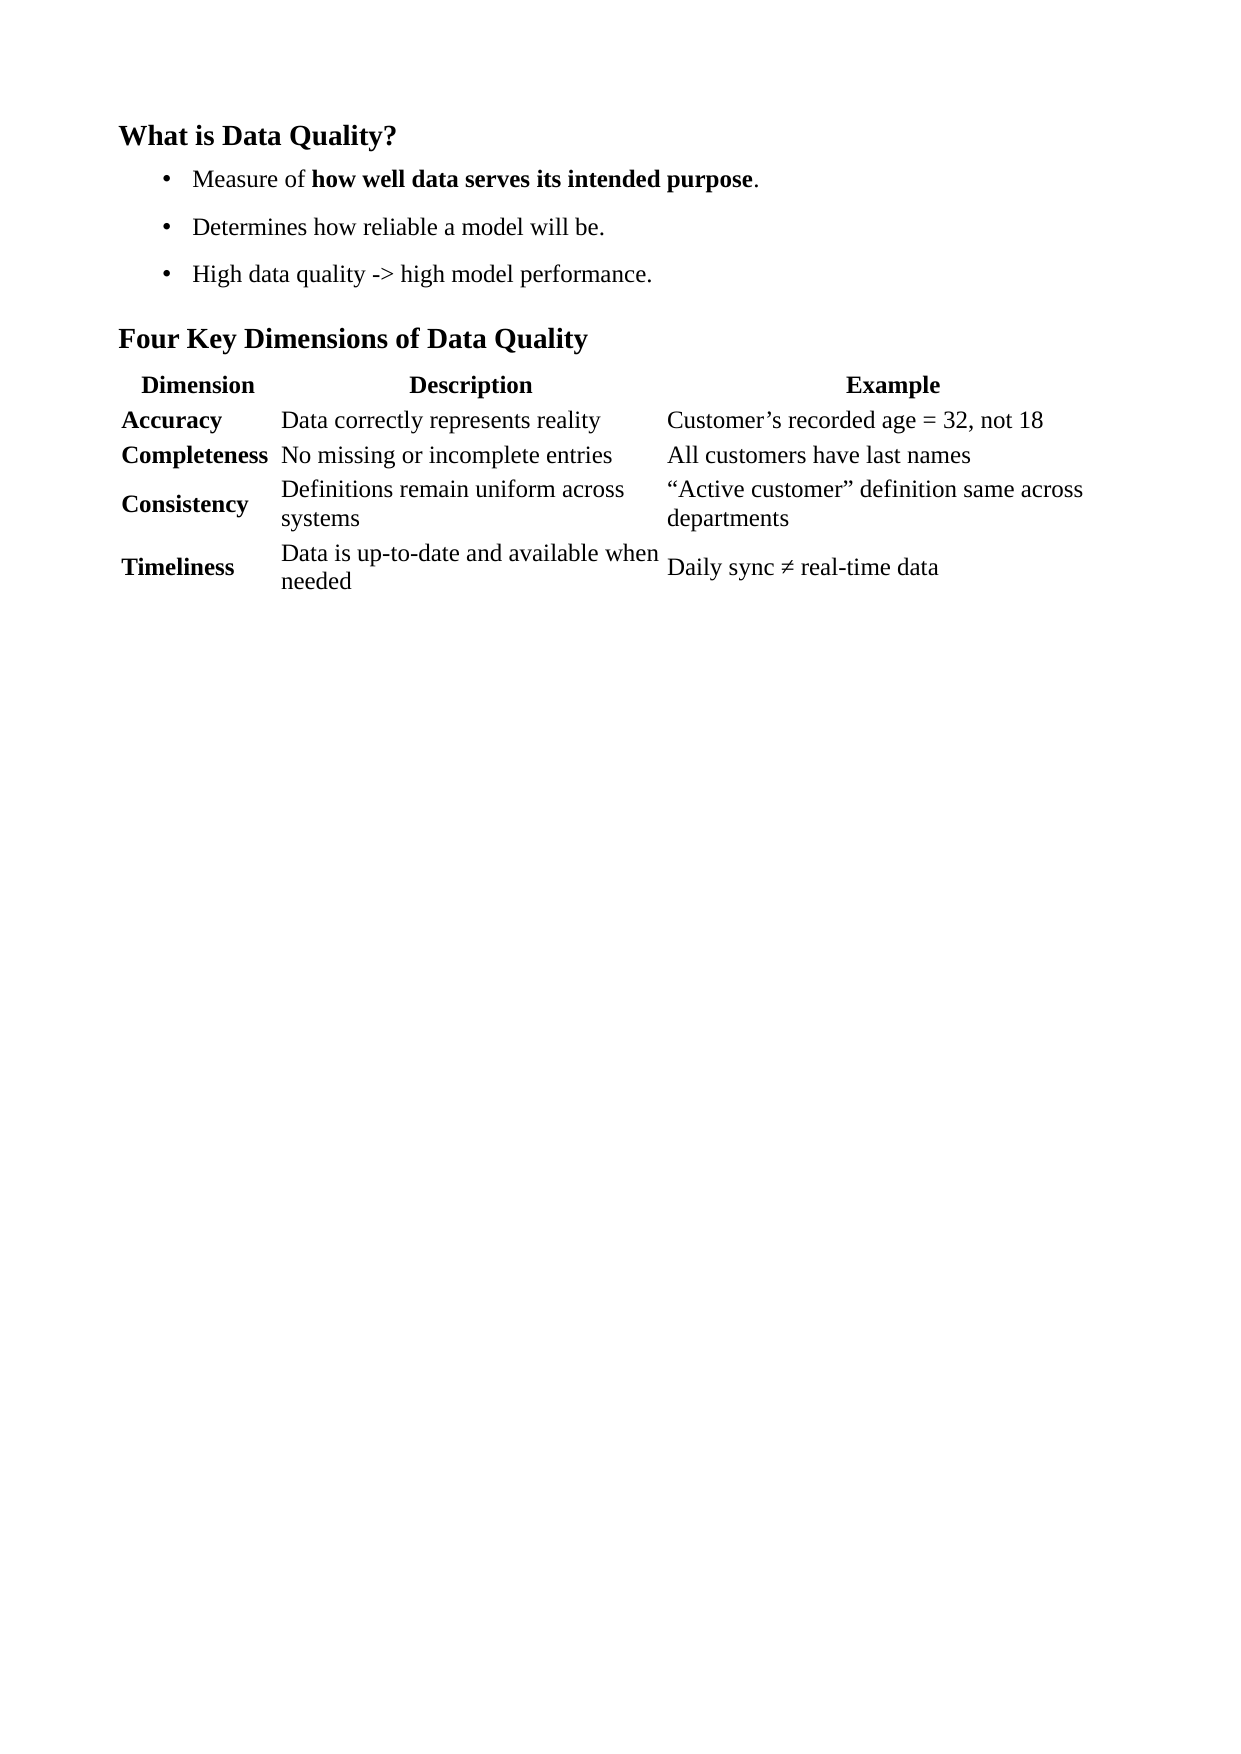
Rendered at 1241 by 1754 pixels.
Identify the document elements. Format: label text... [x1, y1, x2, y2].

table_cell Timeliness [118, 535, 278, 598]
table_cell Consistency [118, 471, 278, 535]
table_cell Customer’s recorded age = 32, not 18 [664, 402, 1122, 437]
list High data quality -> high model performance. [162, 259, 1122, 288]
subtitle Four Key Dimensions of Data Quality [118, 322, 1122, 355]
table_cell All customers have last names [664, 437, 1122, 471]
table_header Example [664, 368, 1122, 402]
table_cell Accuracy [118, 402, 278, 437]
subtitle What is Data Quality? [118, 118, 1122, 152]
table_cell “Active customer” definition same across departments [664, 471, 1122, 535]
list Measure of how well data serves its intended purpose. [162, 164, 1122, 193]
list Determines how reliable a model will be. [162, 212, 1122, 241]
table_cell Data correctly represents reality [278, 402, 664, 437]
table_cell Completeness [118, 437, 278, 471]
table_header Dimension [118, 368, 278, 402]
table_cell Definitions remain uniform across systems [278, 471, 664, 535]
table_header Description [278, 368, 664, 402]
table_cell Data is up-to-date and available when needed [278, 535, 664, 598]
table_cell No missing or incomplete entries [278, 437, 664, 471]
table_cell Daily sync ≠ real-time data [664, 535, 1122, 598]
